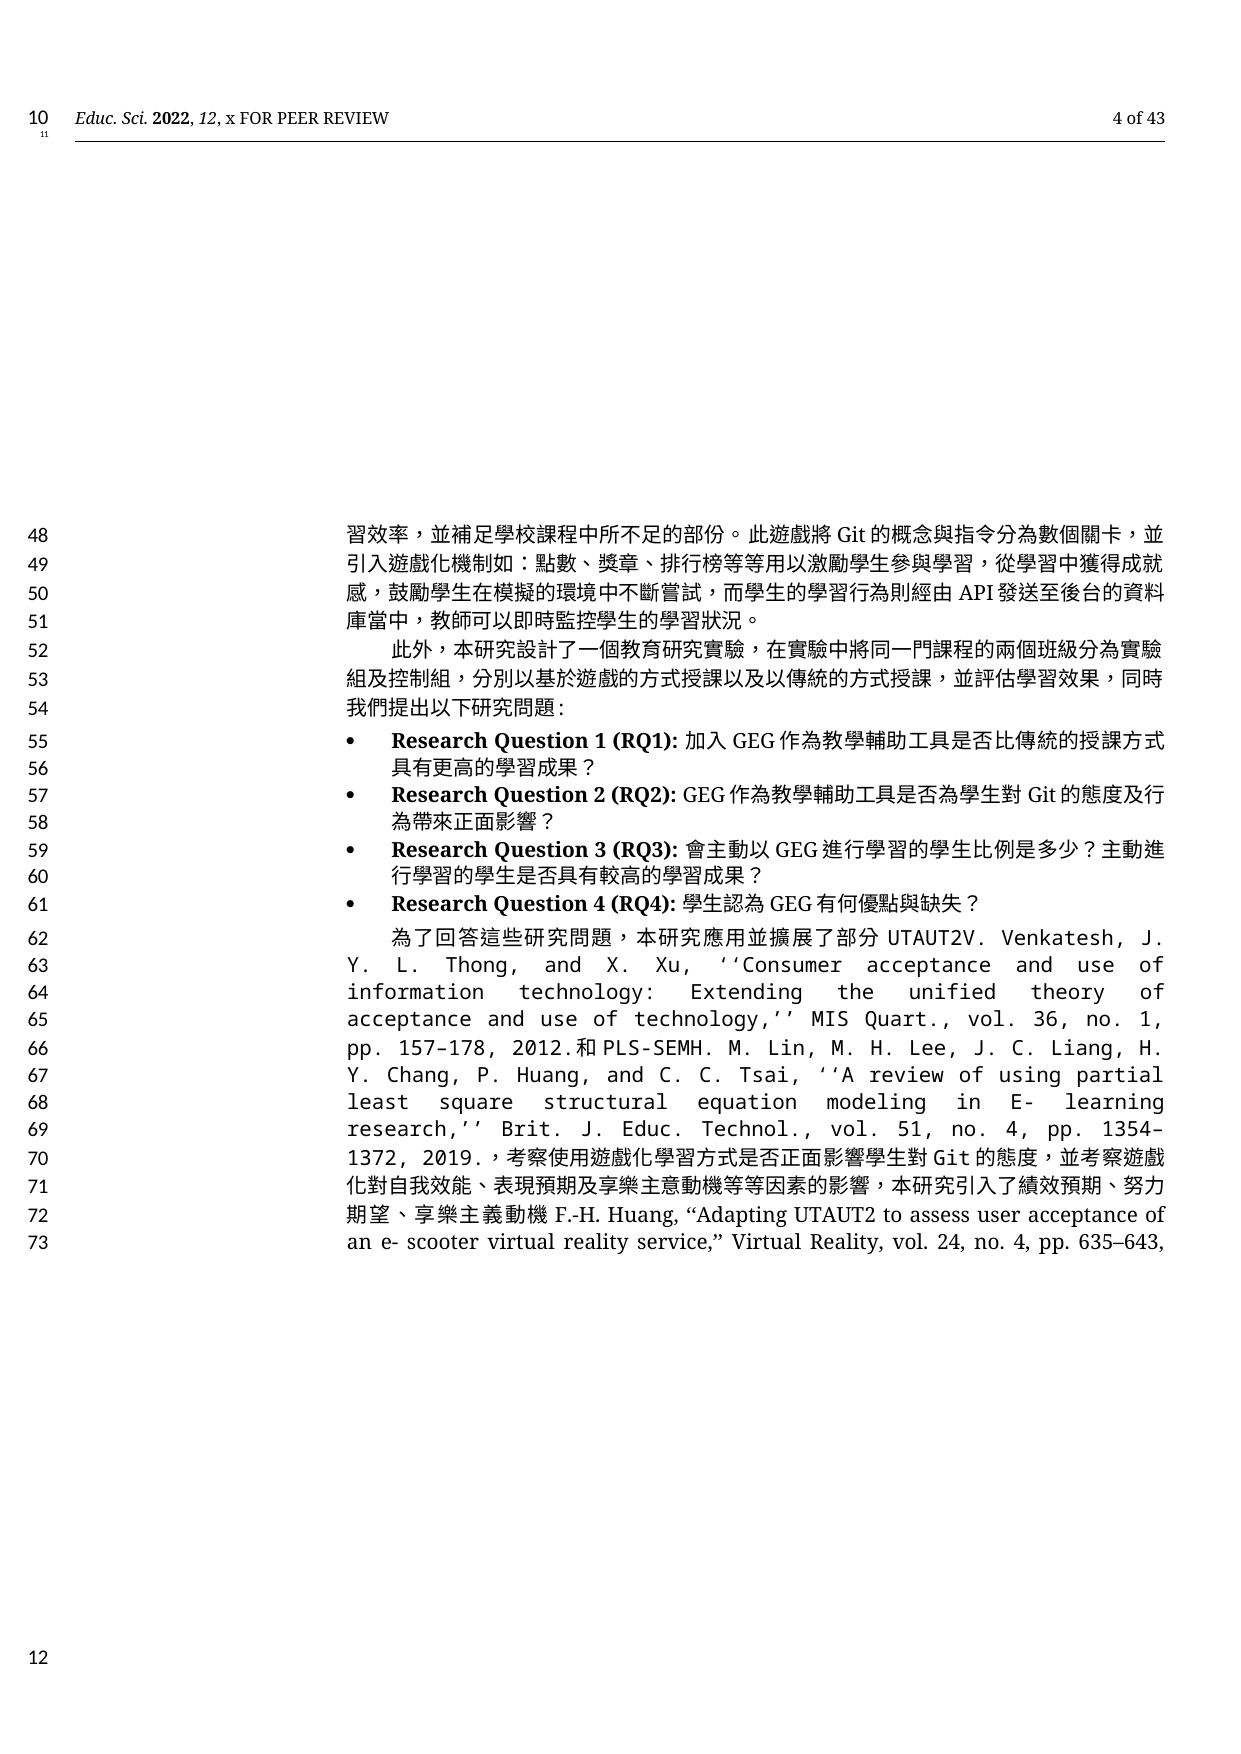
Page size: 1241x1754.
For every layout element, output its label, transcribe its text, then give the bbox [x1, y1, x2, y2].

text 此外，本研究設計了一個教育研究實驗，在實驗中將同一門課程的兩個班級分為實驗組及控制組，分別以基於遊戲的方式授課以及以傳統的方式授課，並評估學習效果，同時我們提出以下研究問題: [347, 635, 1165, 721]
list Research Question 2 (RQ2): GEG作為教學輔助工具是否為學生對Git的態度及行為帶來正面影響？ [347, 781, 1165, 835]
list Research Question 4 (RQ4): 學生認為GEG有何優點與缺失？ [347, 889, 1165, 916]
text 為了回答這些研究問題，本研究應用並擴展了部分UTAUT2[3]和PLS-SEM[4]，考察使用遊戲化學習方式是否正面影響學生對Git的態度，並考察遊戲化對自我效能、表現預期及享樂主意動機等等因素的影響，本研究引入了績效預期、努力期望、享樂主義動機[20]、自我效能感[21]、態度[21]、行為意向、實際行為，並加入了遊戲化有用性、遊戲化動機檢測我們所設計的機制帶來的影響。 [347, 923, 1165, 1256]
list Research Question 3 (RQ3): 會主動以GEG進行學習的學生比例是多少？主動進行學習的學生是否具有較高的學習成果？ [347, 835, 1165, 889]
text 習效率，並補足學校課程中所不足的部份。此遊戲將Git的概念與指令分為數個關卡，並引入遊戲化機制如：點數、獎章、排行榜等等用以激勵學生參與學習，從學習中獲得成就感，鼓勵學生在模擬的環境中不斷嘗試，而學生的學習行為則經由API發送至後台的資料庫當中，教師可以即時監控學生的學習狀況。 [347, 520, 1165, 635]
list Research Question 1 (RQ1): 加入GEG作為教學輔助工具是否比傳統的授課方式具有更高的學習成果？ [347, 727, 1165, 781]
